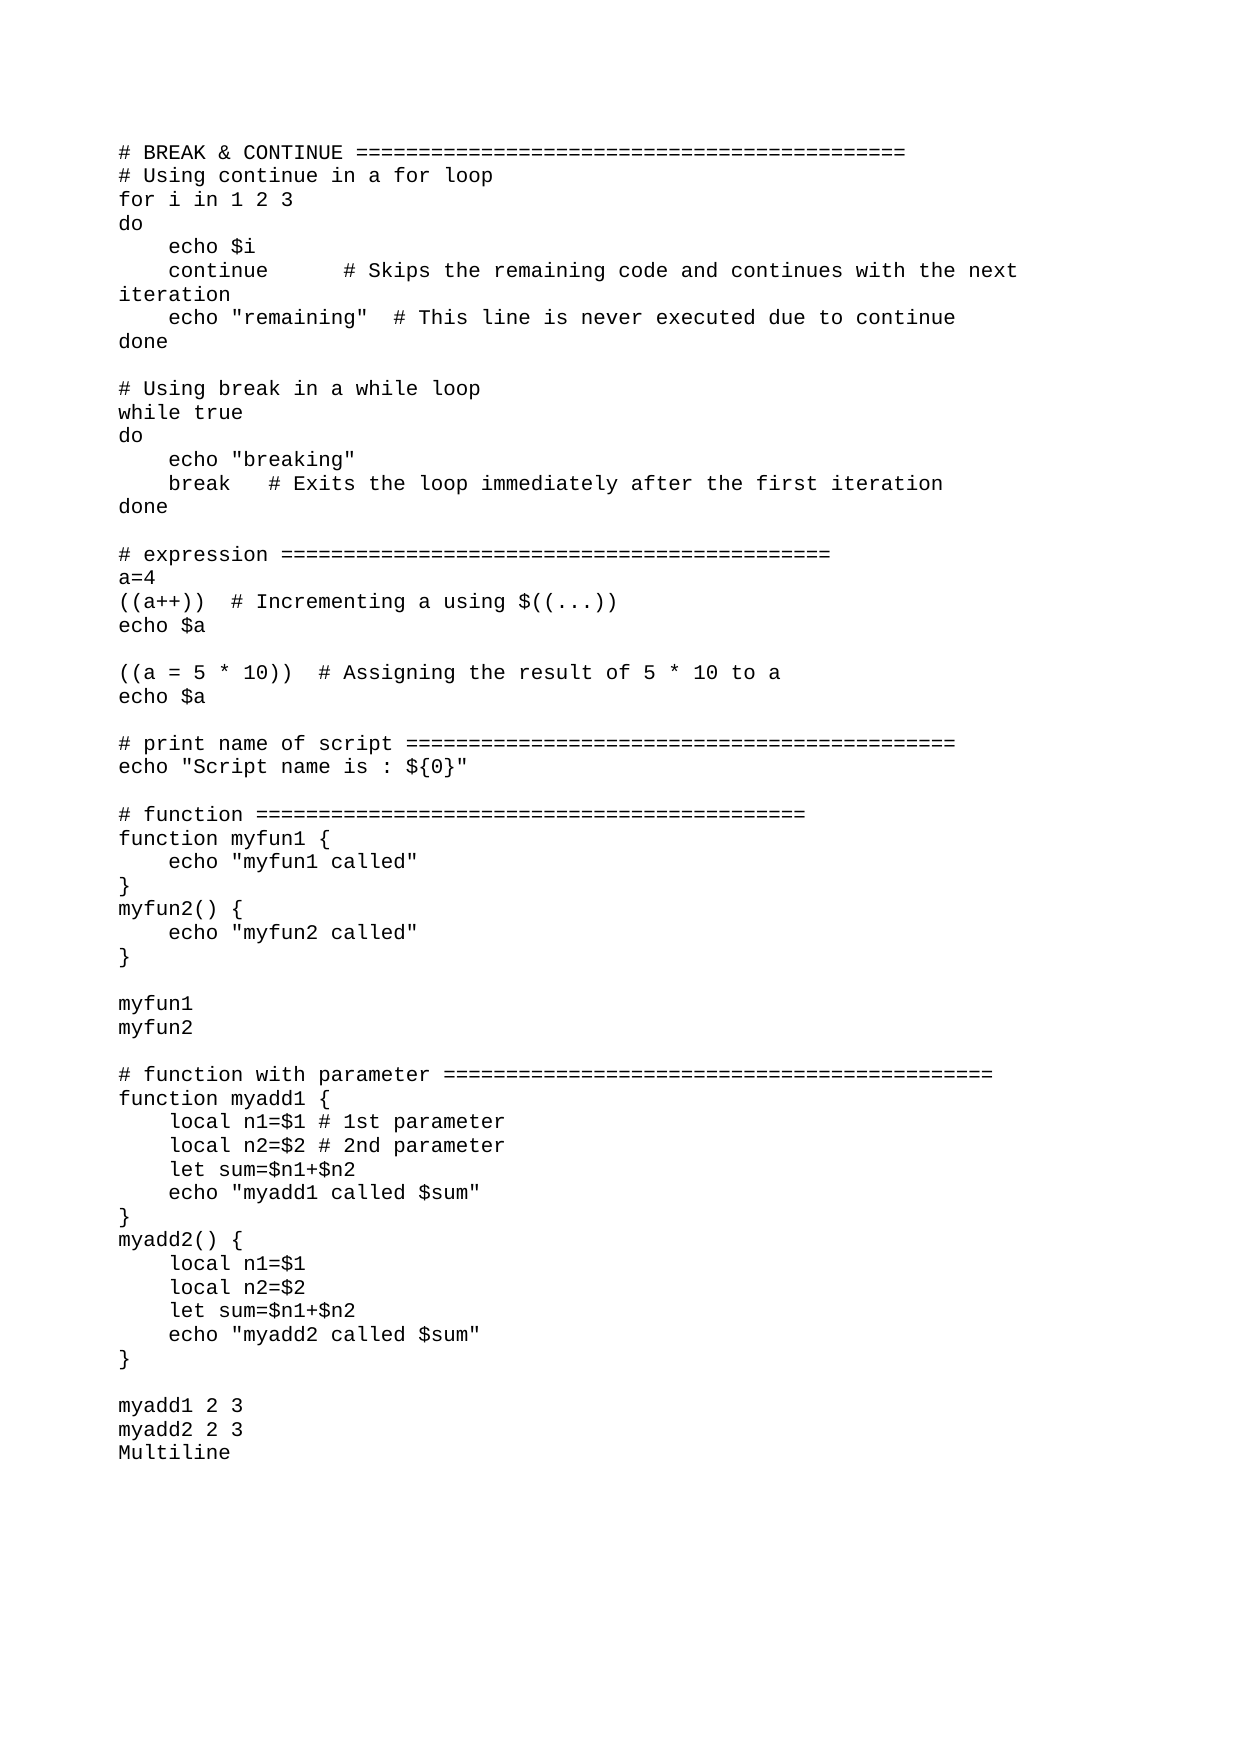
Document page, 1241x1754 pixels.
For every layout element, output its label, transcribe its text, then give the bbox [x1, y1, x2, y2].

text echo $a [118, 615, 1122, 638]
text function myadd1 { [118, 1088, 1122, 1111]
text # Using break in a while loop [118, 378, 1122, 402]
text local n1=$1 [118, 1253, 1122, 1277]
text echo "myadd1 called $sum" [118, 1182, 1122, 1206]
text echo "Script name is : ${0}" [118, 757, 1122, 780]
text let sum=$n1+$n2 [118, 1158, 1122, 1182]
text local n2=$2 # 2nd parameter [118, 1135, 1122, 1158]
text ((a = 5 * 10)) # Assigning the result of 5 * 10 to a [118, 662, 1122, 686]
text } [118, 1348, 1122, 1371]
text myfun2 [118, 1017, 1122, 1040]
text echo "myadd2 called $sum" [118, 1324, 1122, 1348]
text let sum=$n1+$n2 [118, 1300, 1122, 1324]
text do [118, 213, 1122, 236]
text do [118, 426, 1122, 449]
text myfun1 [118, 993, 1122, 1017]
text echo "myfun1 called" [118, 851, 1122, 875]
text echo $a [118, 686, 1122, 709]
text } [118, 1206, 1122, 1229]
text echo "myfun2 called" [118, 922, 1122, 946]
text while true [118, 402, 1122, 426]
text } [118, 875, 1122, 898]
text for i in 1 2 3 [118, 189, 1122, 213]
text local n2=$2 [118, 1277, 1122, 1300]
text # print name of script ============================================ [118, 733, 1122, 757]
text ((a++)) # Incrementing a using $((...)) [118, 591, 1122, 615]
text done [118, 331, 1122, 354]
text # expression ============================================ [118, 544, 1122, 567]
text break # Exits the loop immediately after the first iteration [118, 473, 1122, 496]
text local n1=$1 # 1st parameter [118, 1111, 1122, 1135]
text myadd2 2 3 [118, 1419, 1122, 1442]
text echo $i [118, 236, 1122, 260]
text continue # Skips the remaining code and continues with the next iteration [118, 260, 1122, 307]
text a=4 [118, 567, 1122, 591]
text echo "remaining" # This line is never executed due to continue [118, 307, 1122, 331]
text # BREAK & CONTINUE ============================================ [118, 142, 1122, 165]
text Multiline [118, 1442, 1122, 1466]
text myfun2() { [118, 898, 1122, 922]
text done [118, 496, 1122, 520]
text # Using continue in a for loop [118, 165, 1122, 189]
text # function with parameter ============================================ [118, 1064, 1122, 1088]
text } [118, 946, 1122, 969]
text myadd1 2 3 [118, 1395, 1122, 1419]
text myadd2() { [118, 1229, 1122, 1253]
text # function ============================================ [118, 804, 1122, 827]
text function myfun1 { [118, 827, 1122, 851]
text echo "breaking" [118, 449, 1122, 473]
